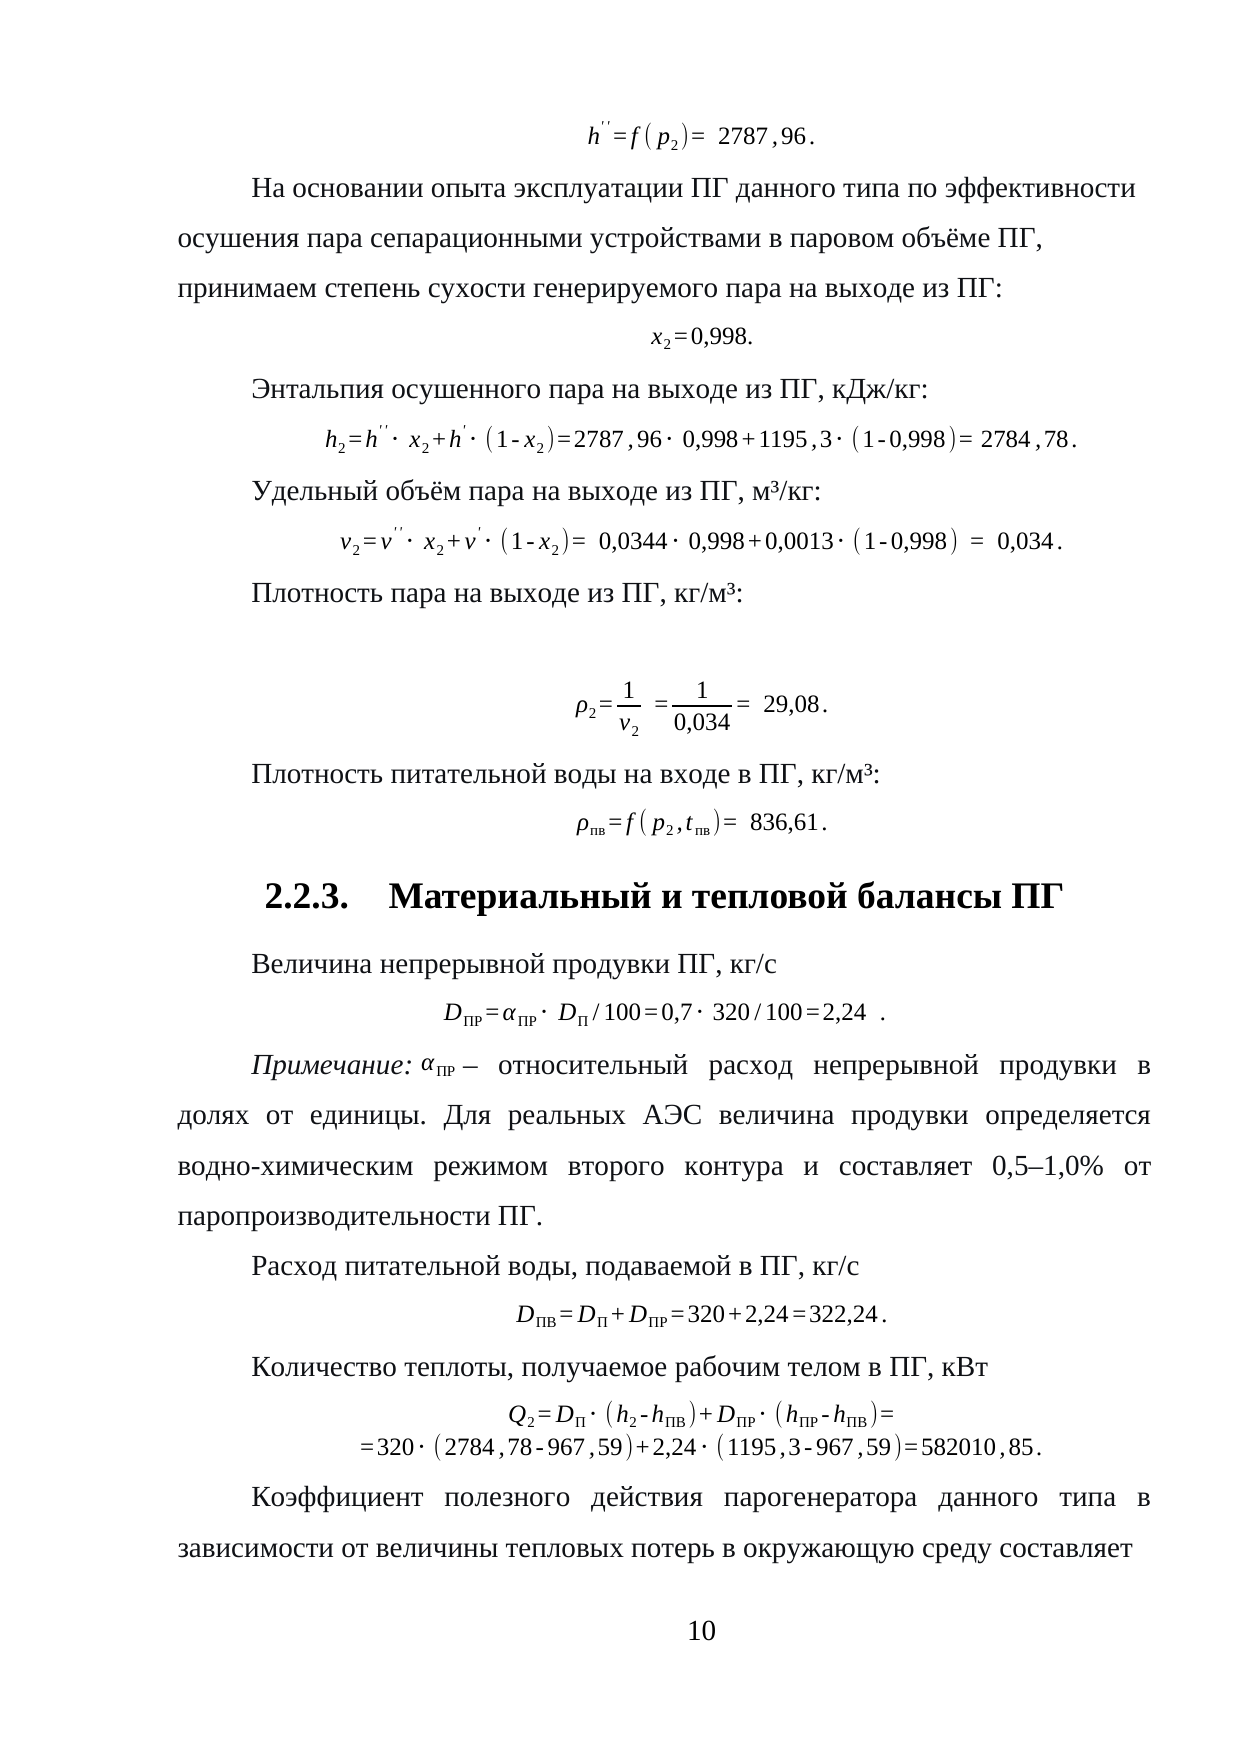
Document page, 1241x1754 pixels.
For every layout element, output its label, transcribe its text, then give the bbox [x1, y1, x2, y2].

text Примечание: – относительный расход непрерывной продувки в долях от единицы. Для реальных АЭС величина продувки определяется водно-химическим режимом второго контура и составляет 0,5–1,0% от паропроизводительности ПГ. [177, 1047, 1152, 1231]
text На основании опыта эксплуатации ПГ данного типа по эффективности осушения пара сепарационными устройствами в паровом объёме ПГ, принимаем степень сухости генерируемого пара на выходе из ПГ: [177, 170, 1152, 304]
text Плотность пара на выходе из ПГ, кг/м³: [177, 576, 1152, 609]
text Энтальпия осушенного пара на выходе из ПГ, кДж/кг: [177, 371, 1152, 405]
text Удельный объём пара на выходе из ПГ, м³/кг: [177, 473, 1152, 507]
text Расход питательной воды, подаваемой в ПГ, кг/с [177, 1248, 1152, 1282]
subtitle Материальный и тепловой балансы ПГ [177, 873, 1152, 916]
text Величина непрерывной продувки ПГ, кг/с [177, 946, 1152, 980]
text Количество теплоты, получаемое рабочим телом в ПГ, кВт [177, 1349, 1152, 1382]
text Коэффициент полезного действия парогенератора данного типа в зависимости от величины тепловых потерь в окружающую среду составляет [177, 1479, 1152, 1563]
text Плотность питательной воды на входе в ПГ, кг/м³: [177, 756, 1152, 789]
